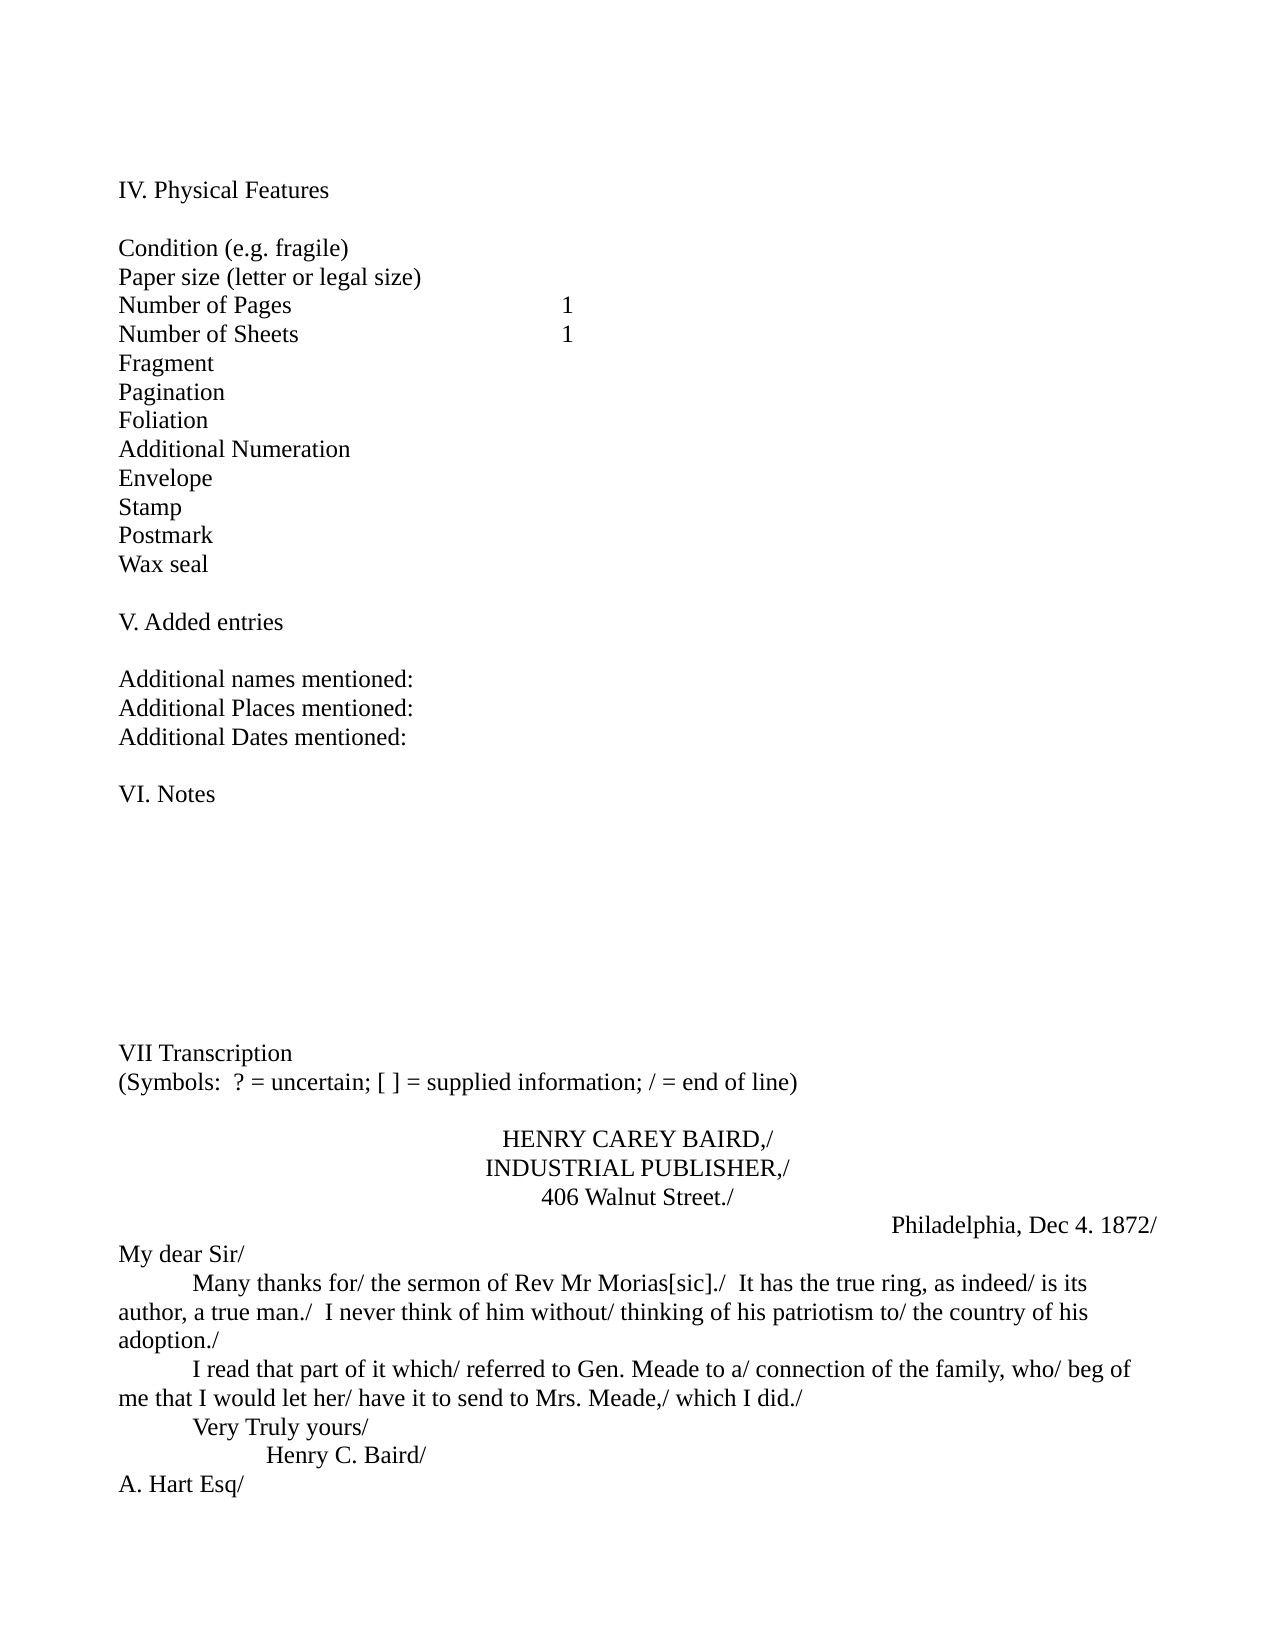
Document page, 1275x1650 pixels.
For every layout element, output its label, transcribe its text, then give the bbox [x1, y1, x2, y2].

text Philadelphia, Dec 4. 1872/ [118, 1211, 1157, 1239]
text My dear Sir/ [118, 1239, 1157, 1268]
text IV. Physical Features [118, 176, 1157, 204]
text Envelope [118, 463, 1157, 492]
text Henry C. Baird/ [118, 1441, 1157, 1469]
text Many thanks for/ the sermon of Rev Mr Morias[sic]./ It has the true ring, as indeed/ is its author, a true man./ I never think of him without/ thinking of his patriotism to/ the country of his adoption./ [118, 1268, 1157, 1354]
text Fragment [118, 348, 1157, 377]
text Foliation [118, 406, 1157, 434]
text Number of Pages 1 [118, 291, 1157, 319]
text Wax seal [118, 549, 1157, 578]
text 406 Walnut Street./ [118, 1182, 1157, 1211]
text V. Added entries [118, 607, 1157, 636]
text Very Truly yours/ [118, 1412, 1157, 1441]
text HENRY CAREY BAIRD,/ [118, 1124, 1157, 1153]
text (Symbols: ? = uncertain; [ ] = supplied information; / = end of line) [118, 1067, 1157, 1096]
text Number of Sheets 1 [118, 319, 1157, 348]
text INDUSTRIAL PUBLISHER,/ [118, 1153, 1157, 1182]
text Postma rk [118, 521, 1157, 549]
text A. Hart Esq/ [118, 1469, 1157, 1498]
text VII Transcription [118, 1038, 1157, 1067]
text Additional Places mentioned: [118, 693, 1157, 722]
text Condition (e.g. fragile) [118, 233, 1157, 262]
text Additional Numeration [118, 434, 1157, 463]
text I read that part of it which/ referred to Gen. Meade to a/ connection of the family, who/ beg of me that I would let her/ have it to send to Mrs. Meade,/ which I did./ [118, 1354, 1157, 1412]
text Paper size (letter or legal size) [118, 262, 1157, 291]
text Pagination [118, 377, 1157, 406]
text Additional Dates mentioned: [118, 722, 1157, 751]
text VI. Notes [118, 779, 1157, 808]
text Additional names mentioned: [118, 664, 1157, 693]
text Stamp [118, 492, 1157, 521]
